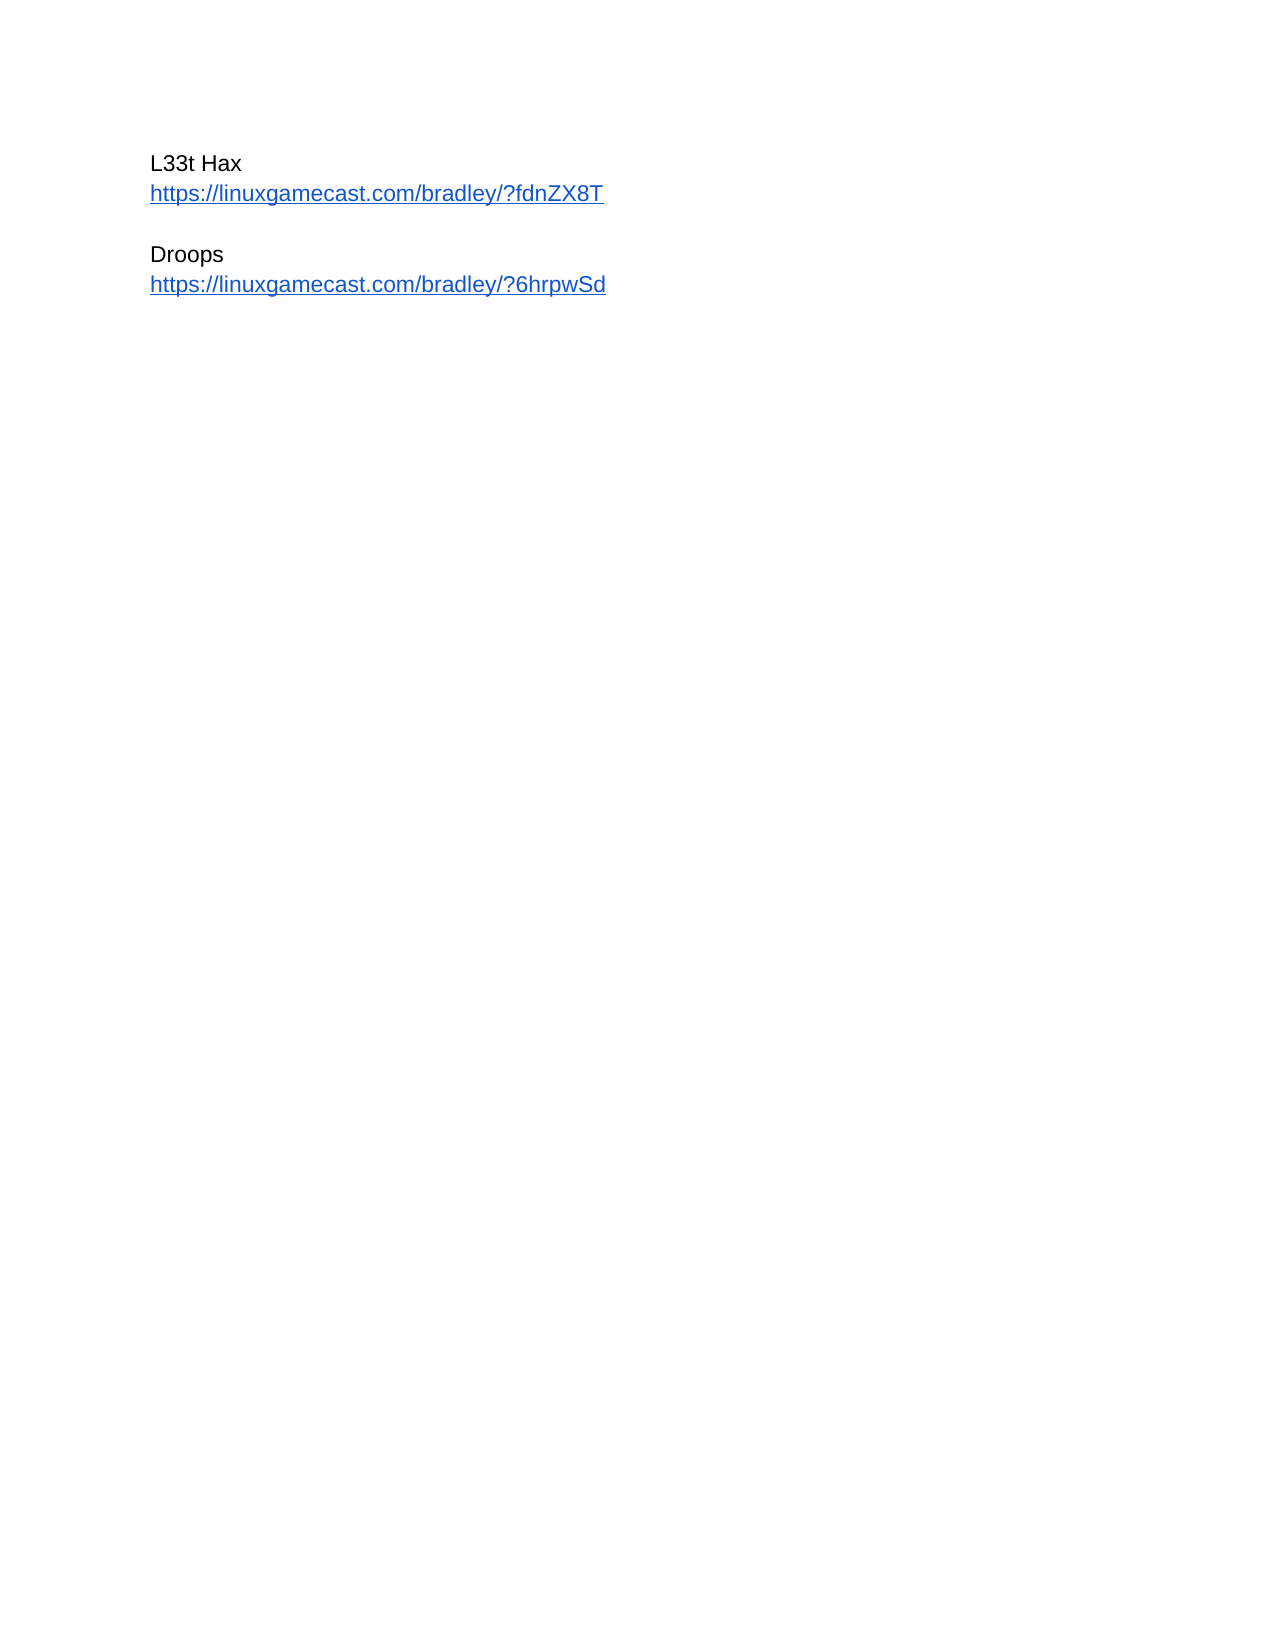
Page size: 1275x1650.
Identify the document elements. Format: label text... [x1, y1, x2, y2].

text L33t Hax [150, 150, 1125, 176]
text https://linuxgamecast.com/bradley/?6hrpwSd [150, 271, 1125, 297]
text https://linuxgamecast.com/bradley/?fdnZX8T [150, 180, 1125, 207]
text Droops [150, 241, 1125, 267]
